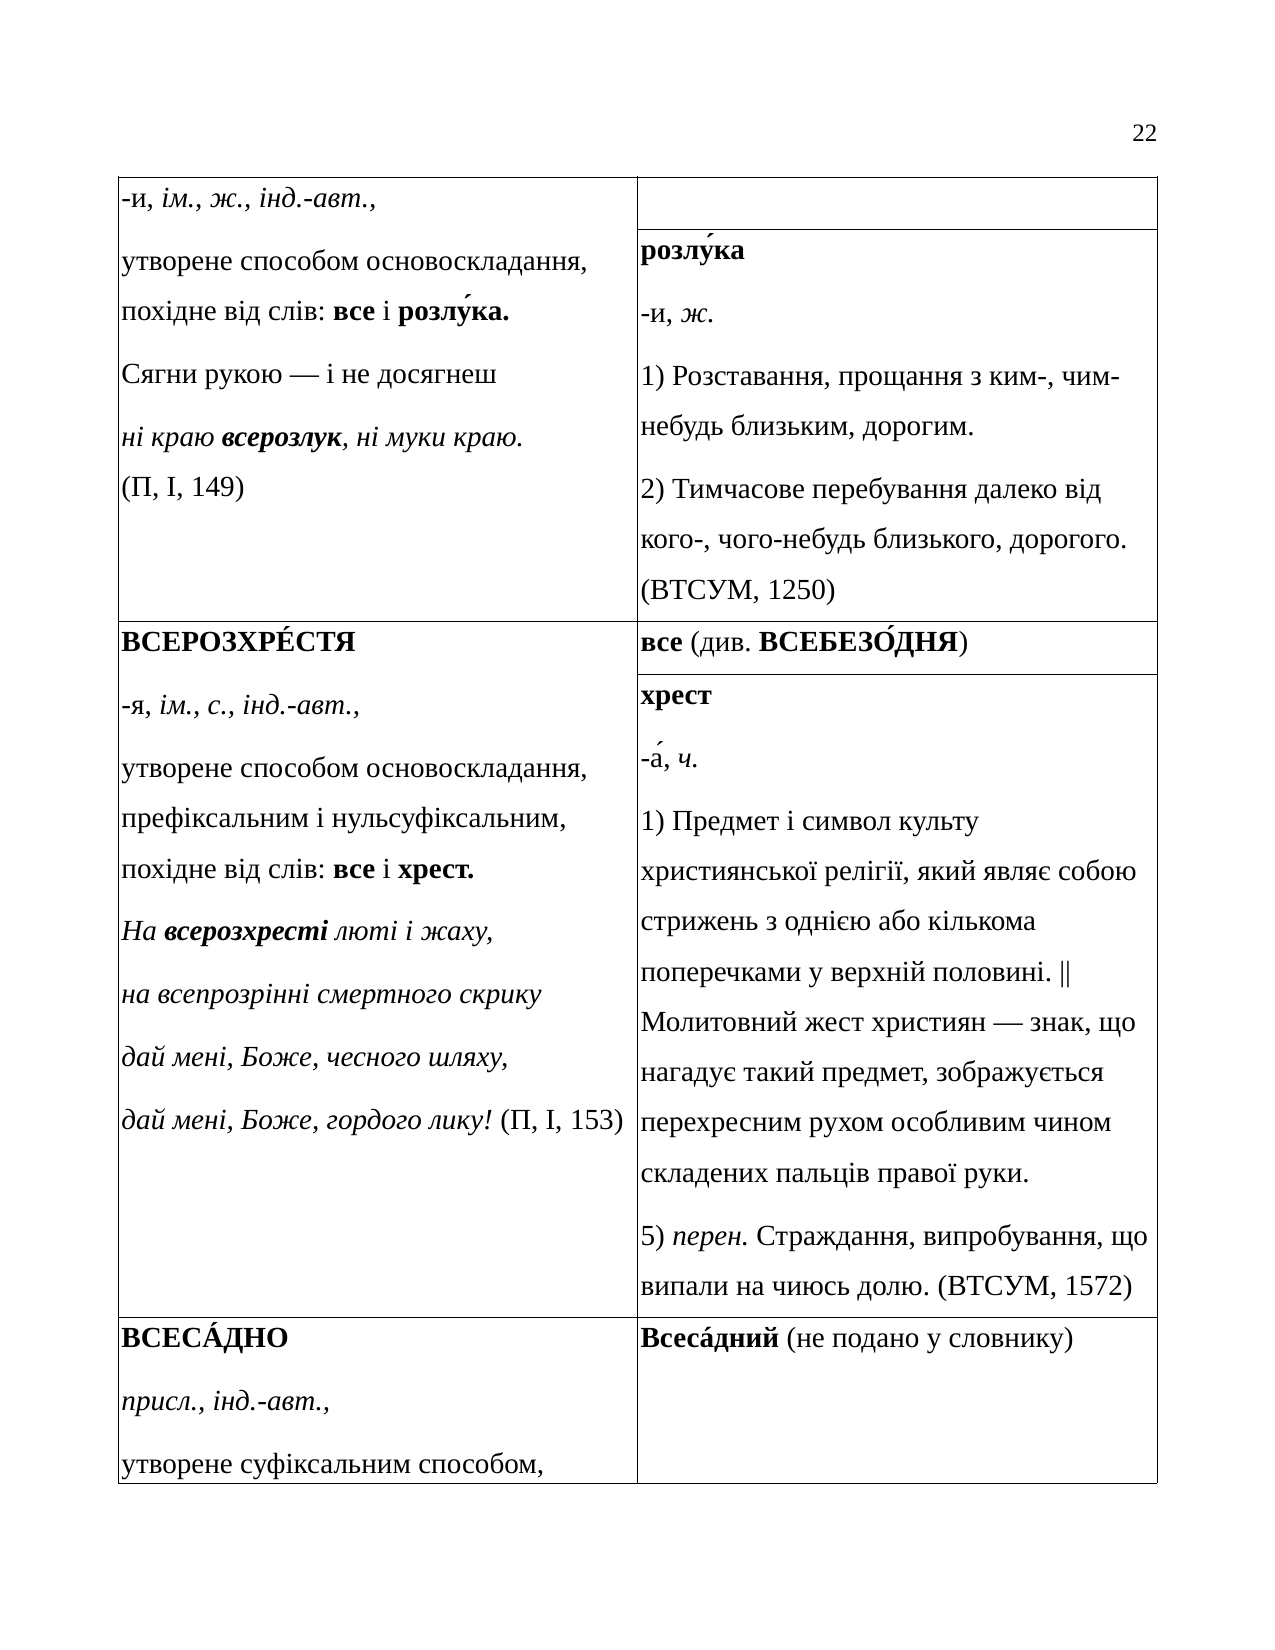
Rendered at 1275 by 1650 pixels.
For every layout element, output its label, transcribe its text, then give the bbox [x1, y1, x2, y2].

table_cell хрест -а́, ч. 1) Предмет і символ культу християнської релігії, який являє собою стрижень з однією або кількома поперечками у верхній половині. || Молитовний жест християн — знак, що нагадує такий предмет, зображується перехресним рухом особливим чином складених пальців правої руки. 5) перен. Страждання, випробування, що випали на чиюсь долю. (ВТСУМ, 1572) [638, 675, 1157, 1317]
table_cell ВСЕСÁДНО присл., інд.-авт., утворене суфіксальним способом, [119, 1318, 637, 1483]
table_cell ВСЕРОЗХРÉСТЯ -я, ім., с., інд.-авт., утворене способом основоскладання, префіксальним і нульсуфіксальним, похідне від слів: все і хрест. На всерозхресті люті і жаху, на всепрозрінні смертного скрику дай мені, Боже, чесного шляху, дай мені, Боже, гордого лику! (П, І, 153) [119, 622, 637, 1317]
table_cell [638, 178, 1157, 229]
table_cell все (див. ВСЕБЕЗО́ДНЯ) [638, 622, 1157, 673]
table_cell Всесáдний (не подано у словнику) [638, 1318, 1157, 1483]
table_cell розлу́ка -и, ж. 1) Розставання, прощання з ким-, чим-небудь близьким, дорогим. 2) Тимчасове перебування далеко від кого-, чого-небудь близького, дорогого. (ВТСУМ, 1250) [638, 230, 1157, 621]
table_cell -и, ім., ж., інд.-авт., утворене способом основоскладання, похідне від слів: все і розлу́ка. Сягни рукою — і не досягнеш ні краю всерозлук, ні муки краю. (П, І, 149) [119, 178, 637, 621]
